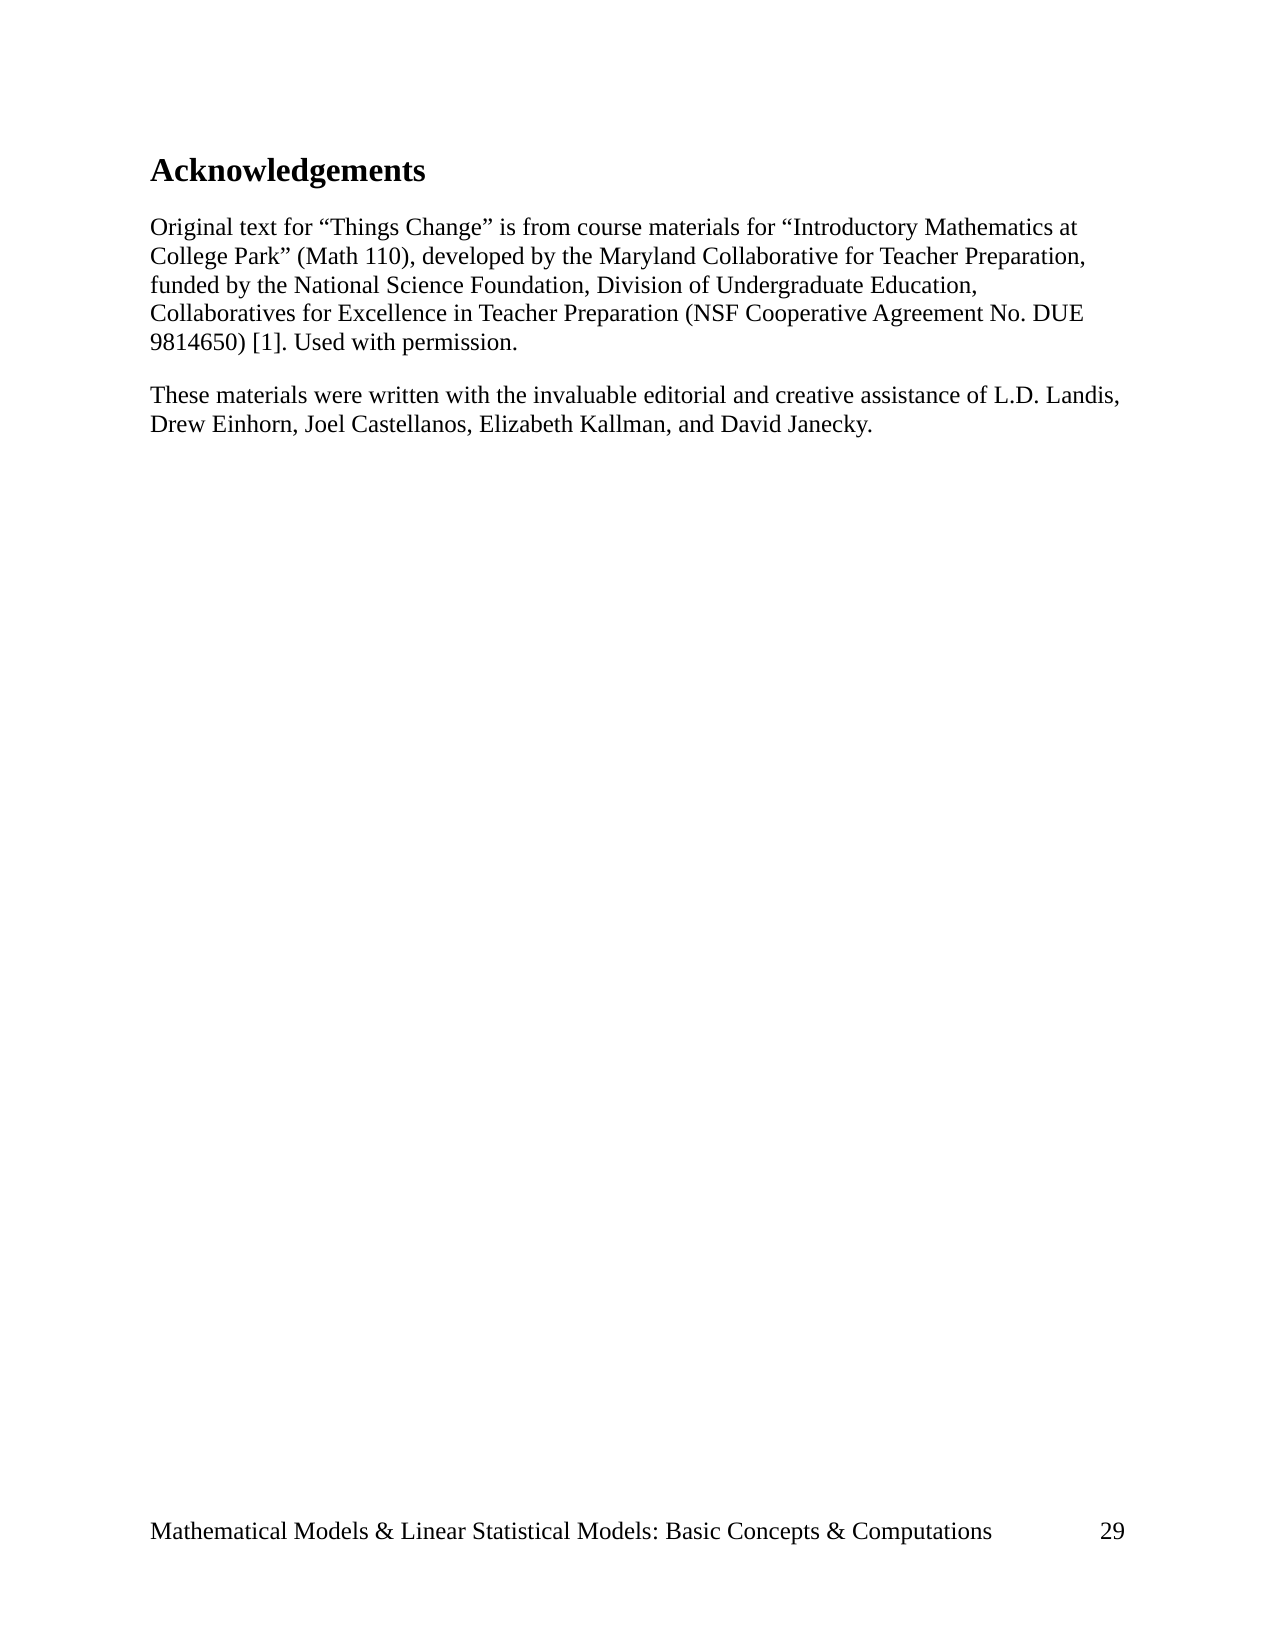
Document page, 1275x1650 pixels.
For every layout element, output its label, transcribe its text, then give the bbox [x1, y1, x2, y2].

text These materials were written with the invaluable editorial and creative assistance of L.D. Landis, Drew Einhorn, Joel Castellanos, Elizabeth Kallman, and David Janecky. [150, 380, 1125, 437]
text Original text for “Things Change” is from course materials for “Introductory Mathematics at College Park” (Math 110), developed by the Maryland Collaborative for Teacher Preparation, funded by the National Science Foundation, Division of Undergraduate Education, Collaboratives for Excellence in Teacher Preparation (NSF Cooperative Agreement No. DUE 9814650) [1]. Used with permission. [150, 212, 1125, 356]
subtitle Acknowledgements [150, 150, 1125, 188]
